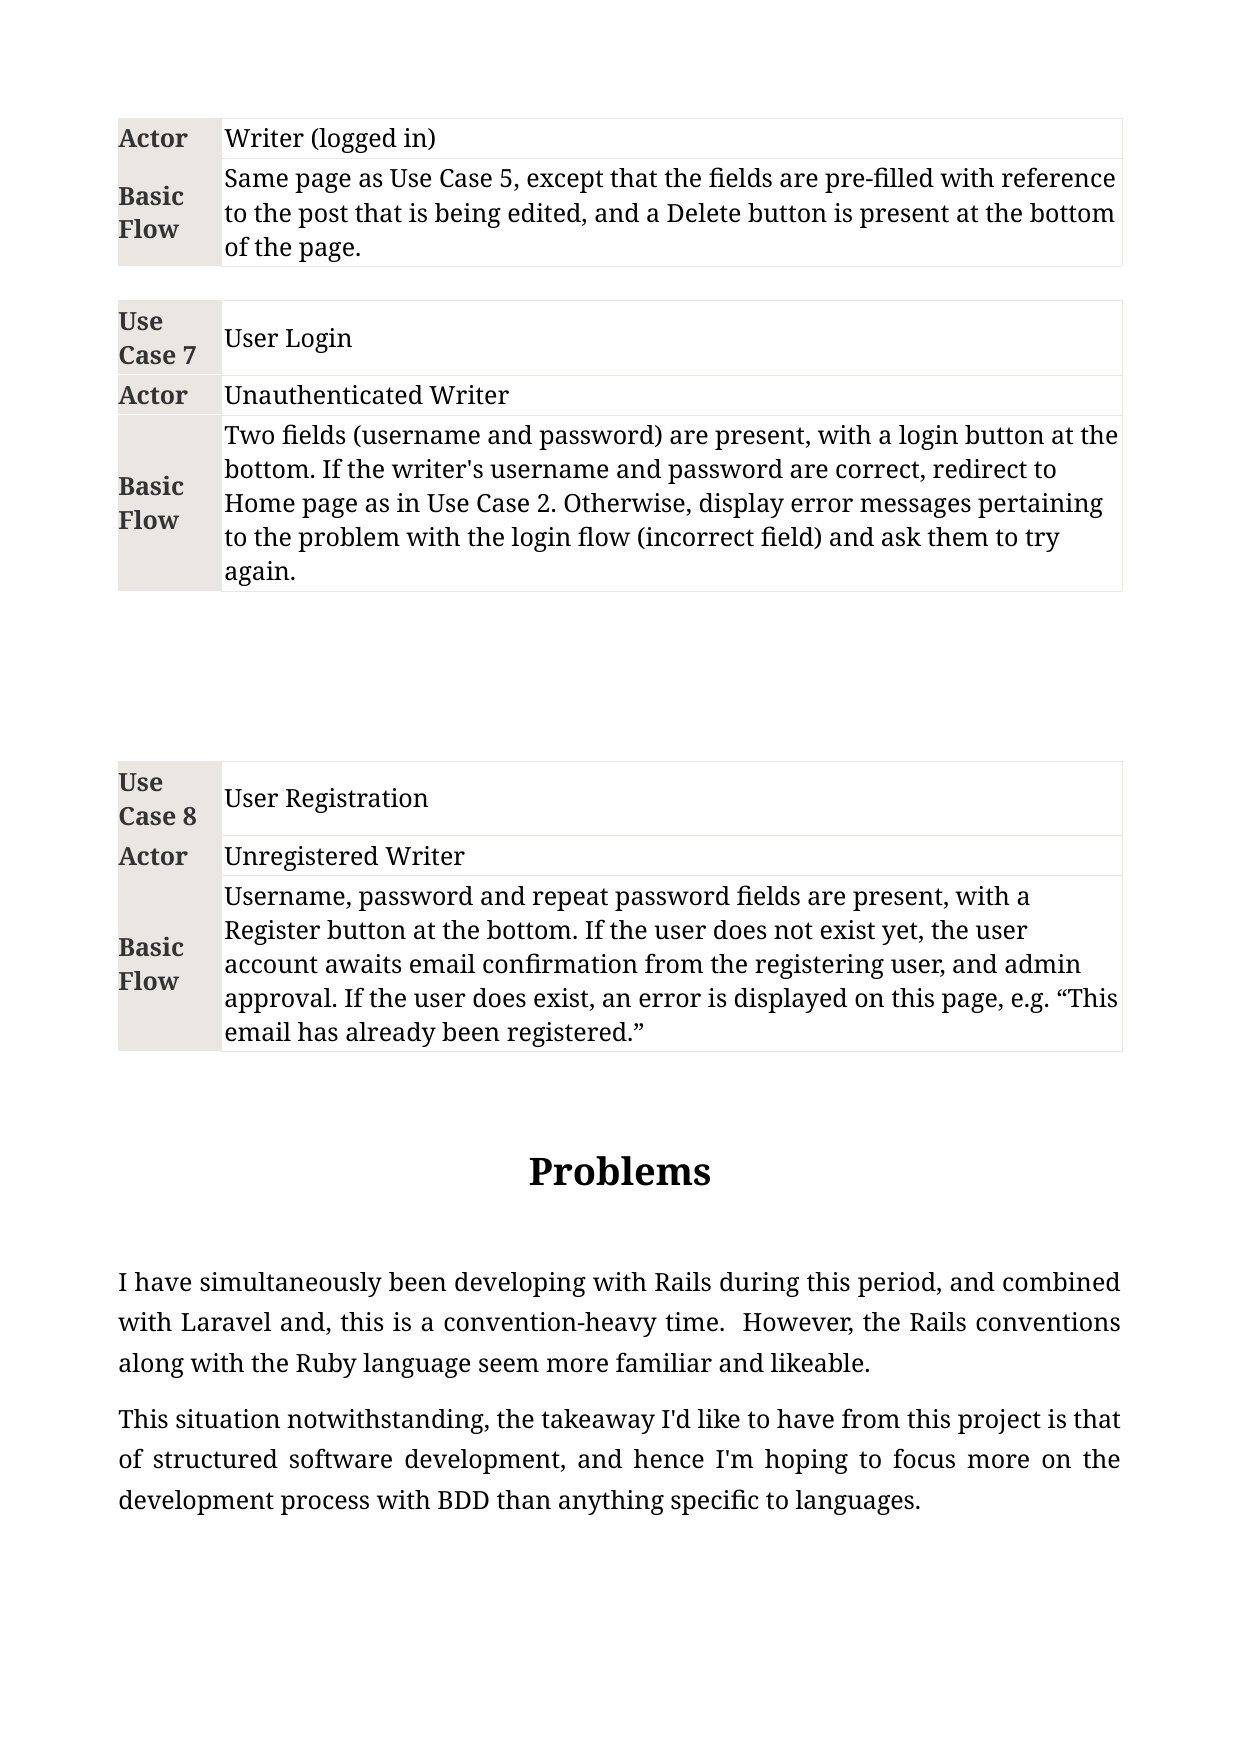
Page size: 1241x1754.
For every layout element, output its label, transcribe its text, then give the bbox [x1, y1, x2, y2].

table_cell Actor [118, 835, 221, 875]
table_header Use Case 7 [118, 300, 221, 374]
table_header Use Case 8 [118, 761, 221, 835]
table_cell Two fields (username and password) are present, with a login button at the bottom. If the writer's username and password are correct, redirect to Home page as in Use Case 2. Otherwise, display error messages pertaining to the problem with the login flow (incorrect field) and ask them to try again. [222, 416, 1122, 591]
table_cell Unauthenticated Writer [222, 376, 1122, 414]
table_cell Username, password and repeat password fields are present, with a Register button at the bottom. If the user does not exist yet, the user account awaits email confirmation from the registering user, and admin approval. If the user does exist, an error is displayed on this page, e.g. “This email has already been registered.” [222, 876, 1122, 1051]
table_cell Actor [118, 118, 221, 158]
table_cell Writer (logged in) [222, 119, 1122, 158]
text I have simultaneously been developing with Rails during this period, and combined with Laravel and, this is a convention-heavy time. However, the Rails conventions along with the Ruby language seem more familiar and likeable. [118, 1264, 1122, 1380]
table_cell Basic Flow [118, 875, 221, 1051]
table_cell Same page as Use Case 5, except that the fields are pre-filled with reference to the post that is being edited, and a Delete button is present at the bottom of the page. [222, 159, 1122, 266]
table_cell Unregistered Writer [222, 836, 1122, 875]
table_cell Basic Flow [118, 415, 221, 591]
table_header User Registration [222, 762, 1122, 835]
table_cell Actor [118, 375, 221, 414]
table_cell Basic Flow [118, 158, 221, 266]
text This situation notwithstanding, the takeaway I'd like to have from this project is that of structured software development, and hence I'm hoping to focus more on the development process with BDD than anything specific to languages. [118, 1401, 1122, 1517]
table_header User Login [222, 301, 1122, 374]
subtitle Problems [118, 1145, 1122, 1196]
